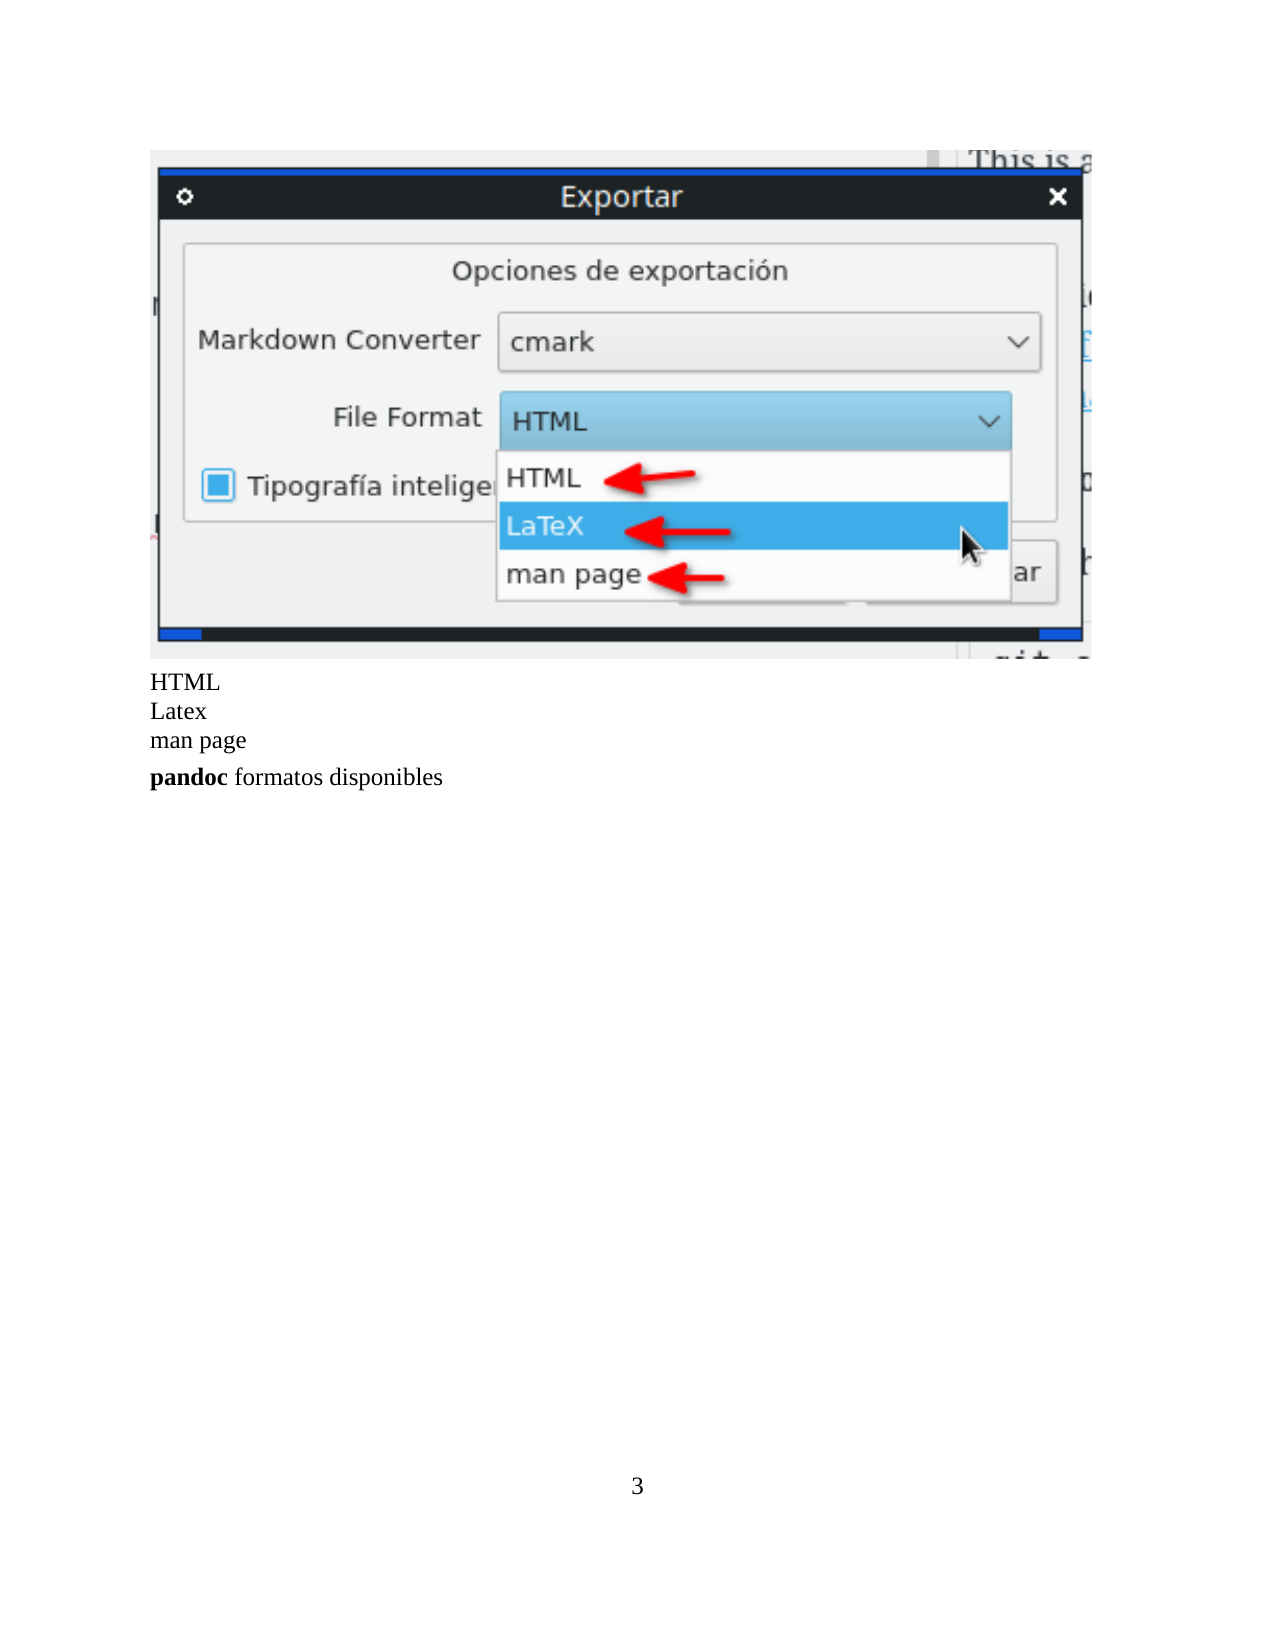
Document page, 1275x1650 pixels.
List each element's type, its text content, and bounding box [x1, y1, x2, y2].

picture [150, 150, 1092, 659]
text HTML Latex man page [150, 667, 1125, 753]
text pandoc formatos disponibles [150, 762, 1125, 791]
